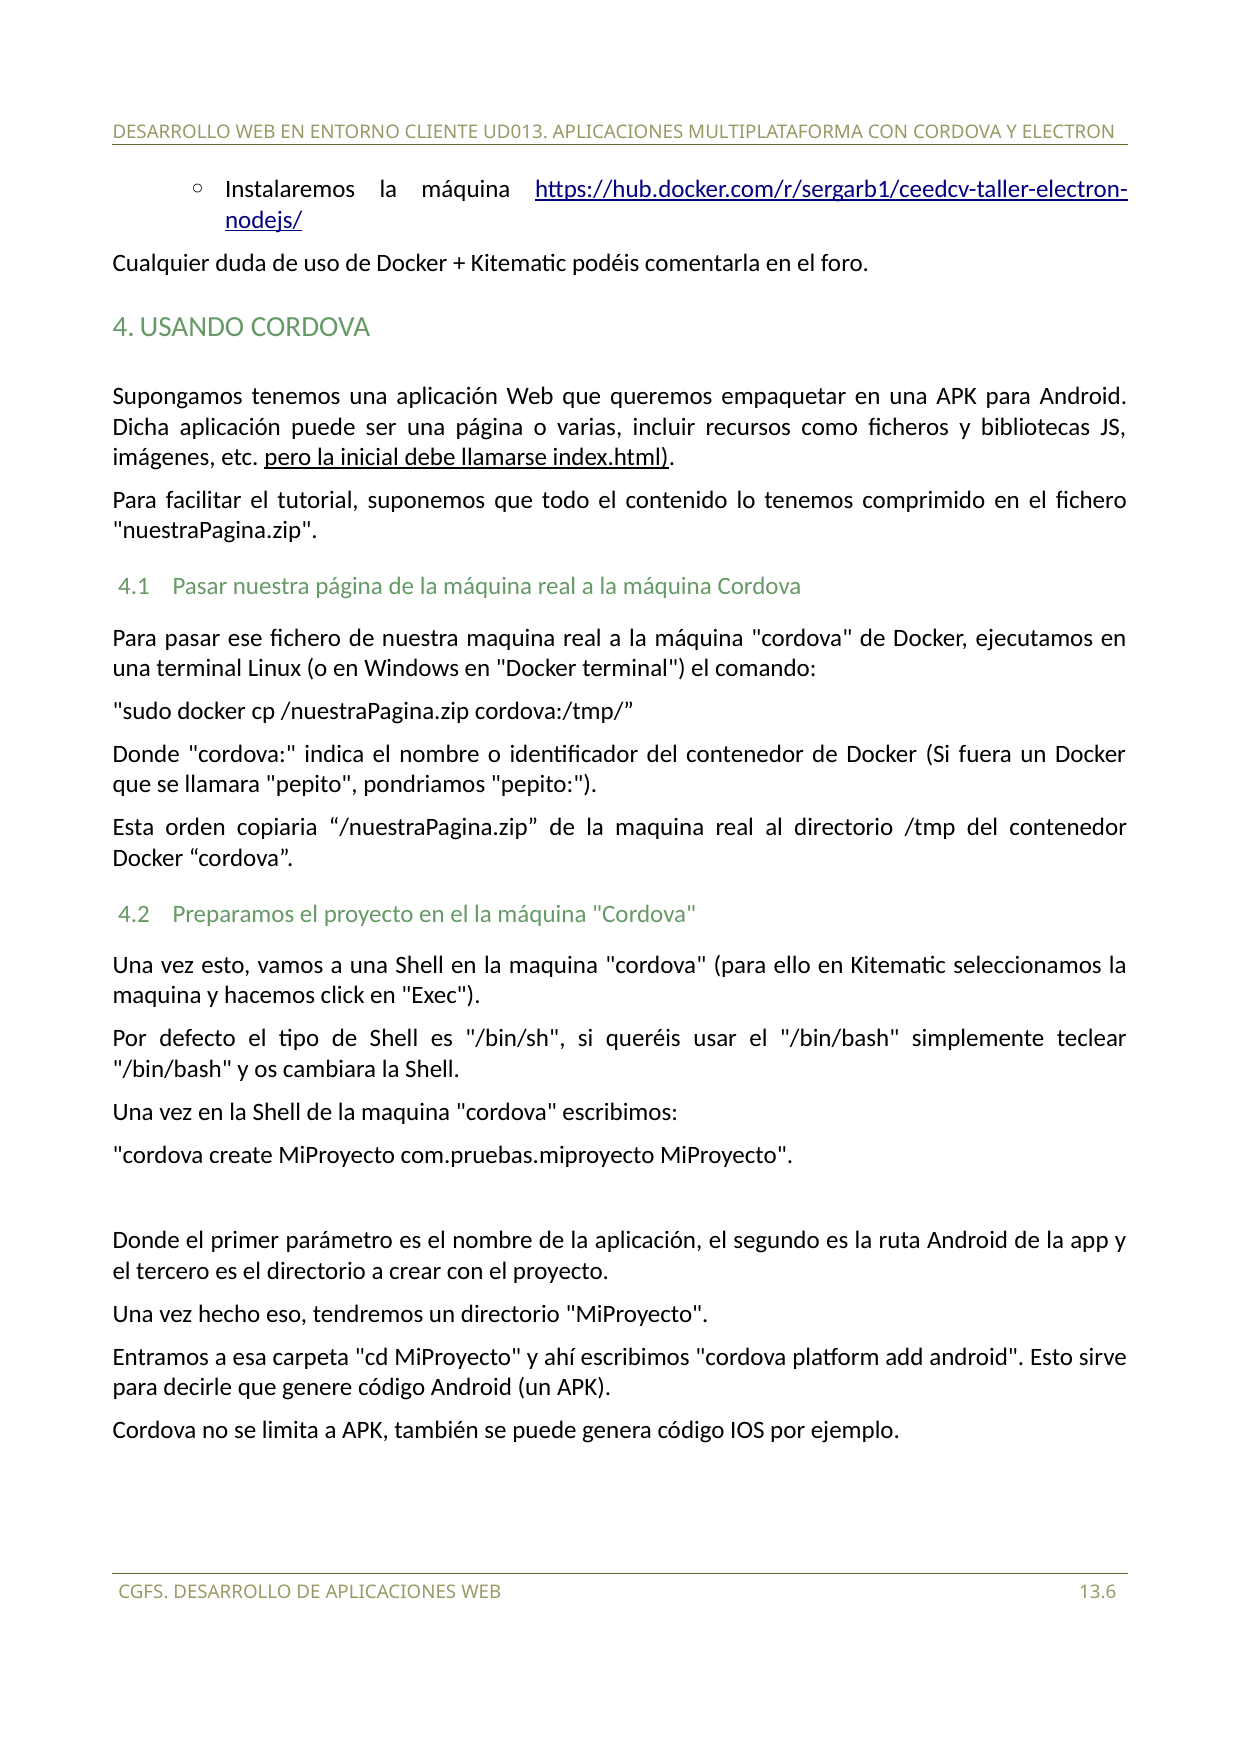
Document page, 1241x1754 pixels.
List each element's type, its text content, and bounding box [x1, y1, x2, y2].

subtitle Pasar nuestra página de la máquina real a la máquina Cordova [112, 570, 1128, 601]
subtitle Usando Cordova [112, 308, 1128, 344]
text Por defecto el tipo de Shell es "/bin/sh", si queréis usar el "/bin/bash" simplemente teclear "/bin/bash" y os cambiara la Shell. [112, 1022, 1128, 1083]
text Una vez hecho eso, tendremos un directorio "MiProyecto". [112, 1298, 1128, 1329]
text Supongamos tenemos una aplicación Web que queremos empaquetar en una APK para Android. Dicha aplicación puede ser una página o varias, incluir recursos como ficheros y bibliotecas JS, imágenes, etc. pero la inicial debe llamarse index.html). [112, 380, 1128, 472]
text Una vez esto, vamos a una Shell en la maquina "cordova" (para ello en Kitematic seleccionamos la maquina y hacemos click en "Exec"). [112, 949, 1128, 1010]
text Esta orden copiaria “/nuestraPagina.zip” de la maquina real al directorio /tmp del contenedor Docker “cordova”. [112, 811, 1128, 872]
subtitle Preparamos el proyecto en el la máquina "Cordova" [112, 898, 1128, 928]
text "cordova create MiProyecto com.pruebas.miproyecto MiProyecto". [112, 1139, 1128, 1169]
text Una vez en la Shell de la maquina "cordova" escribimos: [112, 1096, 1128, 1126]
text Cualquier duda de uso de Docker + Kitematic podéis comentarla en el foro. [112, 247, 1128, 277]
text "sudo docker cp /nuestraPagina.zip cordova:/tmp/” [112, 695, 1128, 726]
text Donde el primer parámetro es el nombre de la aplicación, el segundo es la ruta Android de la app y el tercero es el directorio a crear con el proyecto. [112, 1225, 1128, 1286]
text Donde "cordova:" indica el nombre o identificador del contenedor de Docker (Si fuera un Docker que se llamara "pepito", pondriamos "pepito:"). [112, 738, 1128, 799]
text Entramos a esa carpeta "cd MiProyecto" y ahí escribimos "cordova platform add android". Esto sirve para decirle que genere código Android (un APK). [112, 1341, 1128, 1402]
list Instalaremos la máquina https://hub.docker.com/r/sergarb1/ceedcv-taller-electron-nodejs/ [187, 173, 1128, 234]
text Para pasar ese fichero de nuestra maquina real a la máquina "cordova" de Docker, ejecutamos en una terminal Linux (o en Windows en "Docker terminal") el comando: [112, 622, 1128, 683]
text Cordova no se limita a APK, también se puede genera código IOS por ejemplo. [112, 1414, 1128, 1445]
text Para facilitar el tutorial, suponemos que todo el contenido lo tenemos comprimido en el fichero "nuestraPagina.zip". [112, 484, 1128, 545]
